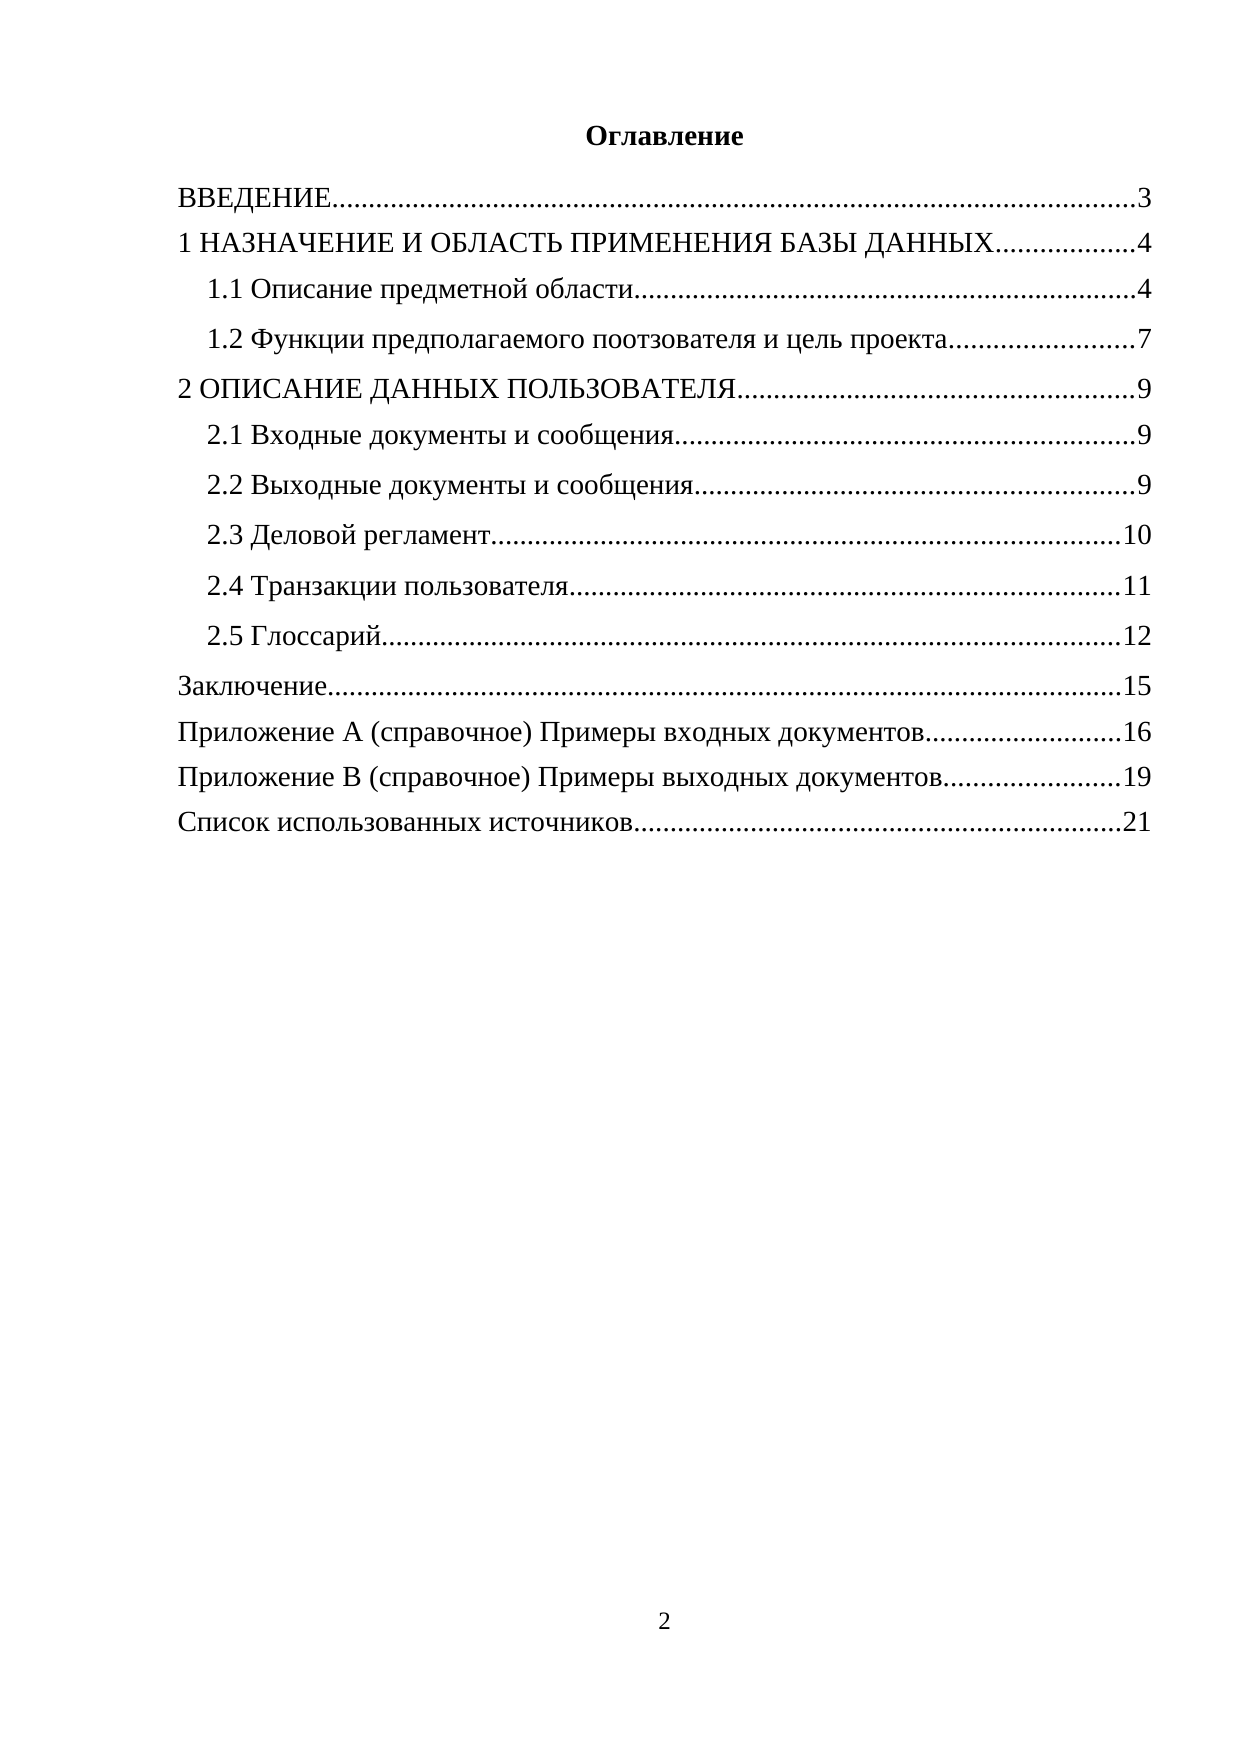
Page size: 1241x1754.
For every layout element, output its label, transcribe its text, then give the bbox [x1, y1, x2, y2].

text 2.1 Входные документы и сообщения 9 [207, 417, 1152, 450]
text 2.2 Выходные документы и сообщения 9 [207, 467, 1152, 501]
text Заключение 15 [177, 668, 1152, 702]
text Введение 3 [177, 180, 1152, 214]
text Приложение А (справочное) Примеры входных документов 16 [177, 714, 1152, 747]
text 1 назначение и область применения базы данных 4 [177, 226, 1152, 259]
text Список использованных источников 21 [177, 804, 1152, 838]
text 2.3 Деловой регламент 10 [207, 517, 1152, 551]
text 2.4 Транзакции пользователя 11 [207, 568, 1152, 601]
text 2 описание данных пользователя 9 [177, 371, 1152, 405]
subtitle Оглавление [177, 118, 1152, 152]
text 2.5 Глоссарий 12 [207, 618, 1152, 652]
text Приложение В (справочное) Примеры выходных документов 19 [177, 759, 1152, 792]
text 1.2 Функции предполагаемого поотзователя и цель проекта 7 [207, 321, 1152, 355]
text 1.1 Описание предметной области 4 [207, 271, 1152, 304]
